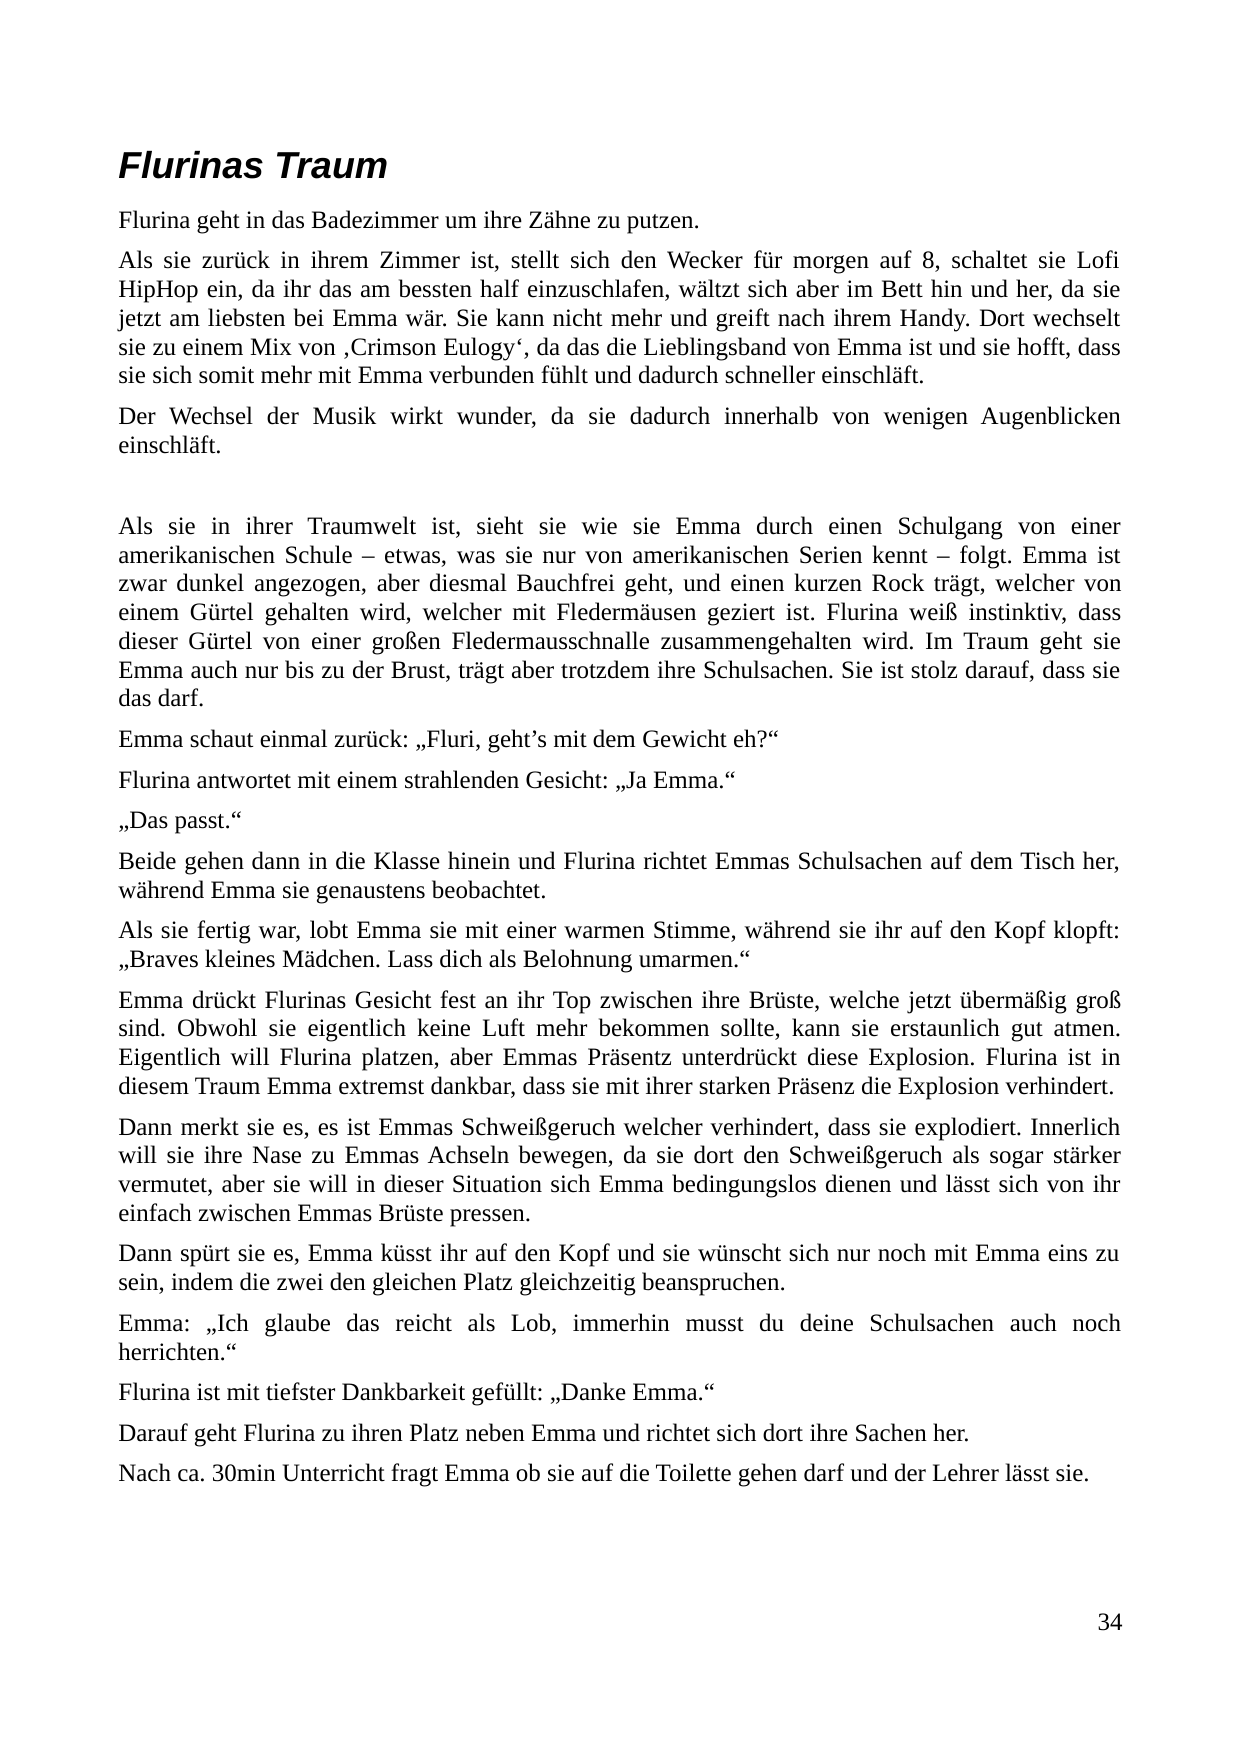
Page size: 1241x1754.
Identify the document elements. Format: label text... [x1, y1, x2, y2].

text Beide gehen dann in die Klasse hinein und Flurina richtet Emmas Schulsachen auf dem Tisch her, während Emma sie genaustens beobachtet. [118, 846, 1122, 903]
text Als sie zurück in ihrem Zimmer ist, stellt sich den Wecker für morgen auf 8, schaltet sie Lofi HipHop ein, da ihr das am bessten half einzuschlafen, wältzt sich aber im Bett hin und her, da sie jetzt am liebsten bei Emma wär. Sie kann nicht mehr und greift nach ihrem Handy. Dort wechselt sie zu einem Mix von ‚Crimson Eulogy‘, da das die Lieblingsband von Emma ist und sie hofft, dass sie sich somit mehr mit Emma verbunden fühlt und dadurch schneller einschläft. [118, 245, 1122, 389]
subtitle Flurinas Traum [118, 143, 1122, 186]
text Emma schaut einmal zurück: „Fluri, geht’s mit dem Gewicht eh?“ [118, 724, 1122, 753]
text Flurina antwortet mit einem strahlenden Gesicht: „Ja Emma.“ [118, 765, 1122, 793]
text Als sie in ihrer Traumwelt ist, sieht sie wie sie Emma durch einen Schulgang von einer amerikanischen Schule – etwas, was sie nur von amerikanischen Serien kennt – folgt. Emma ist zwar dunkel angezogen, aber diesmal Bauchfrei geht, und einen kurzen Rock trägt, welcher von einem Gürtel gehalten wird, welcher mit Fledermäusen geziert ist. Flurina weiß instinktiv, dass dieser Gürtel von einer großen Fledermausschnalle zusammengehalten wird. Im Traum geht sie Emma auch nur bis zu der Brust, trägt aber trotzdem ihre Schulsachen. Sie ist stolz darauf, dass sie das darf. [118, 511, 1122, 712]
text Emma: „Ich glaube das reicht als Lob, immerhin musst du deine Schulsachen auch noch herrichten.“ [118, 1308, 1122, 1365]
text Emma drückt Flurinas Gesicht fest an ihr Top zwischen ihre Brüste, welche jetzt übermäßig groß sind. Obwohl sie eigentlich keine Luft mehr bekommen sollte, kann sie erstaunlich gut atmen. Eigentlich will Flurina platzen, aber Emmas Präsentz unterdrückt diese Explosion. Flurina ist in diesem Traum Emma extremst dankbar, dass sie mit ihrer starken Präsenz die Explosion verhindert. [118, 985, 1122, 1100]
text Flurina geht in das Badezimmer um ihre Zähne zu putzen. [118, 205, 1122, 233]
text Darauf geht Flurina zu ihren Platz neben Emma und richtet sich dort ihre Sachen her. [118, 1418, 1122, 1447]
text Dann merkt sie es, es ist Emmas Schweißgeruch welcher verhindert, dass sie explodiert. Innerlich will sie ihre Nase zu Emmas Achseln bewegen, da sie dort den Schweißgeruch als sogar stärker vermutet, aber sie will in dieser Situation sich Emma bedingungslos dienen und lässt sich von ihr einfach zwischen Emmas Brüste pressen. [118, 1112, 1122, 1227]
text Der Wechsel der Musik wirkt wunder, da sie dadurch innerhalb von wenigen Augenblicken einschläft. [118, 401, 1122, 458]
text Flurina ist mit tiefster Dankbarkeit gefüllt: „Danke Emma.“ [118, 1377, 1122, 1406]
text Als sie fertig war, lobt Emma sie mit einer warmen Stimme, während sie ihr auf den Kopf klopft: „Braves kleines Mädchen. Lass dich als Belohnung umarmen.“ [118, 915, 1122, 973]
text Dann spürt sie es, Emma küsst ihr auf den Kopf und sie wünscht sich nur noch mit Emma eins zu sein, indem die zwei den gleichen Platz gleichzeitig beanspruchen. [118, 1238, 1122, 1296]
text „Das passt.“ [118, 805, 1122, 834]
text Nach ca. 30min Unterricht fragt Emma ob sie auf die Toilette gehen darf und der Lehrer lässt sie. [118, 1458, 1122, 1487]
